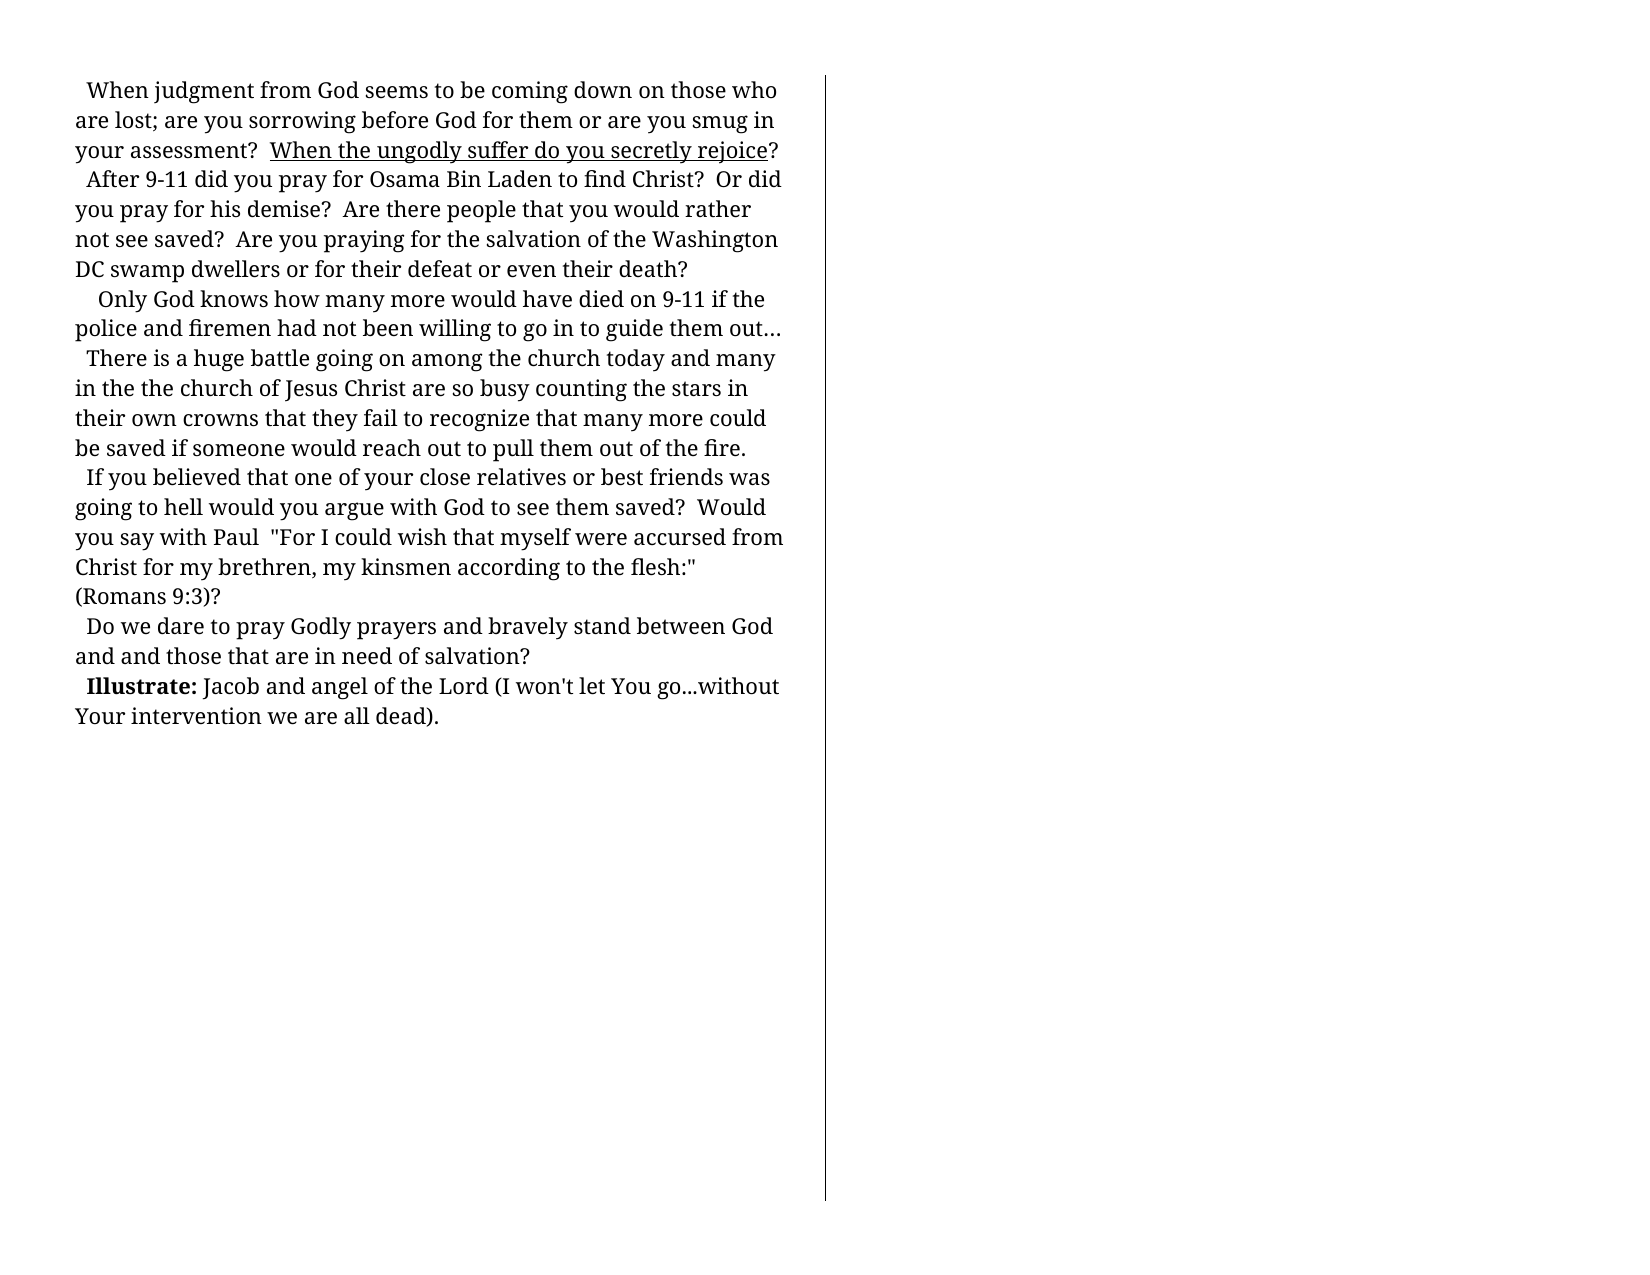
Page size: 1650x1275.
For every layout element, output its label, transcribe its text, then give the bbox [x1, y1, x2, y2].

text Do we dare to pray Godly prayers and bravely stand between God and and those that are in need of salvation? [75, 611, 788, 671]
text Illustrate: Jacob and angel of the Lord (I won't let You go...without Your intervention we are all dead). [75, 671, 788, 730]
text Only God knows how many more would have died on 9-11 if the police and firemen had not been willing to go in to guide them out… [75, 283, 788, 343]
text There is a huge battle going on among the church today and many in the the church of Jesus Christ are so busy counting the stars in their own crowns that they fail to recognize that many more could be saved if someone would reach out to pull them out of the fire. [75, 343, 788, 462]
text When judgment from God seems to be coming down on those who are lost; are you sorrowing before God for them or are you smug in your assessment? When the ungodly suffer do you secretly rejoice? [75, 75, 788, 164]
text After 9-11 did you pray for Osama Bin Laden to find Christ? Or did you pray for his demise? Are there people that you would rather not see saved? Are you praying for the salvation of the Washington DC swamp dwellers or for their defeat or even their death? [75, 164, 788, 283]
text If you believed that one of your close relatives or best friends was going to hell would you argue with God to see them saved? Would you say with Paul "For I could wish that myself were accursed from Christ for my brethren, my kinsmen according to the flesh:" (Romans 9:3)? [75, 462, 788, 611]
